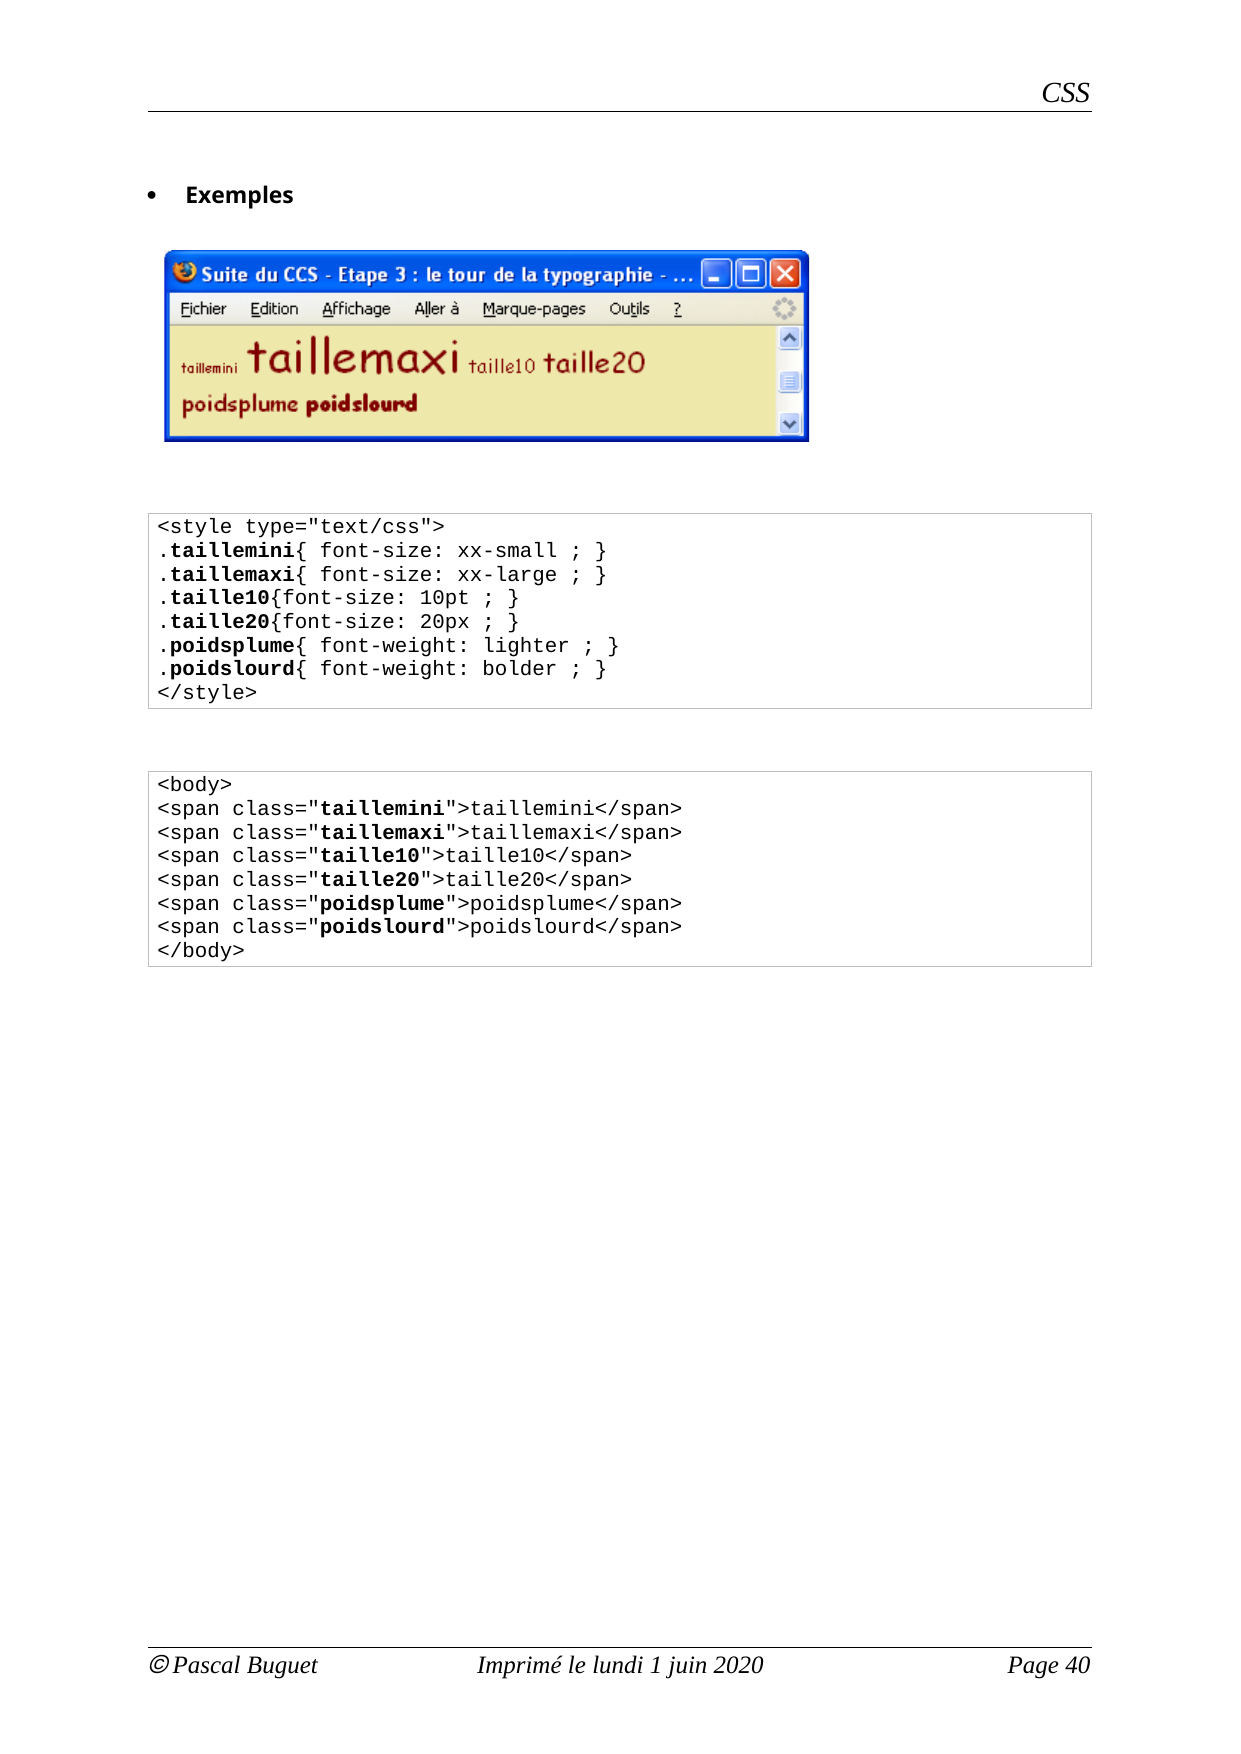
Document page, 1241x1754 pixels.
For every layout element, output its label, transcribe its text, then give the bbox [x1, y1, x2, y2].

text </body> [149, 937, 1091, 966]
text .taille10{font-size: 10pt ; } [149, 584, 1091, 608]
picture [164, 250, 810, 442]
text .taillemini{ font-size: xx-small ; } [149, 537, 1091, 561]
text <span class="taillemaxi">taillemaxi</span> [149, 818, 1091, 842]
text </style> [149, 679, 1091, 708]
text .poidsplume{ font-weight: lighter ; } [149, 632, 1091, 655]
text <span class="taillemini">taillemini</span> [149, 795, 1091, 818]
list Exemples [148, 179, 1092, 210]
text <span class="poidslourd">poidslourd</span> [149, 913, 1091, 937]
text <span class="taille10">taille10</span> [149, 842, 1091, 866]
text <body> [149, 772, 1091, 795]
text .taille20{font-size: 20px ; } [149, 608, 1091, 632]
text <style type="text/css"> [149, 514, 1091, 537]
text <span class="taille20">taille20</span> [149, 866, 1091, 889]
text .poidslourd{ font-weight: bolder ; } [149, 655, 1091, 679]
text <span class="poidsplume">poidsplume</span> [149, 889, 1091, 913]
text .taillemaxi{ font-size: xx-large ; } [149, 561, 1091, 584]
